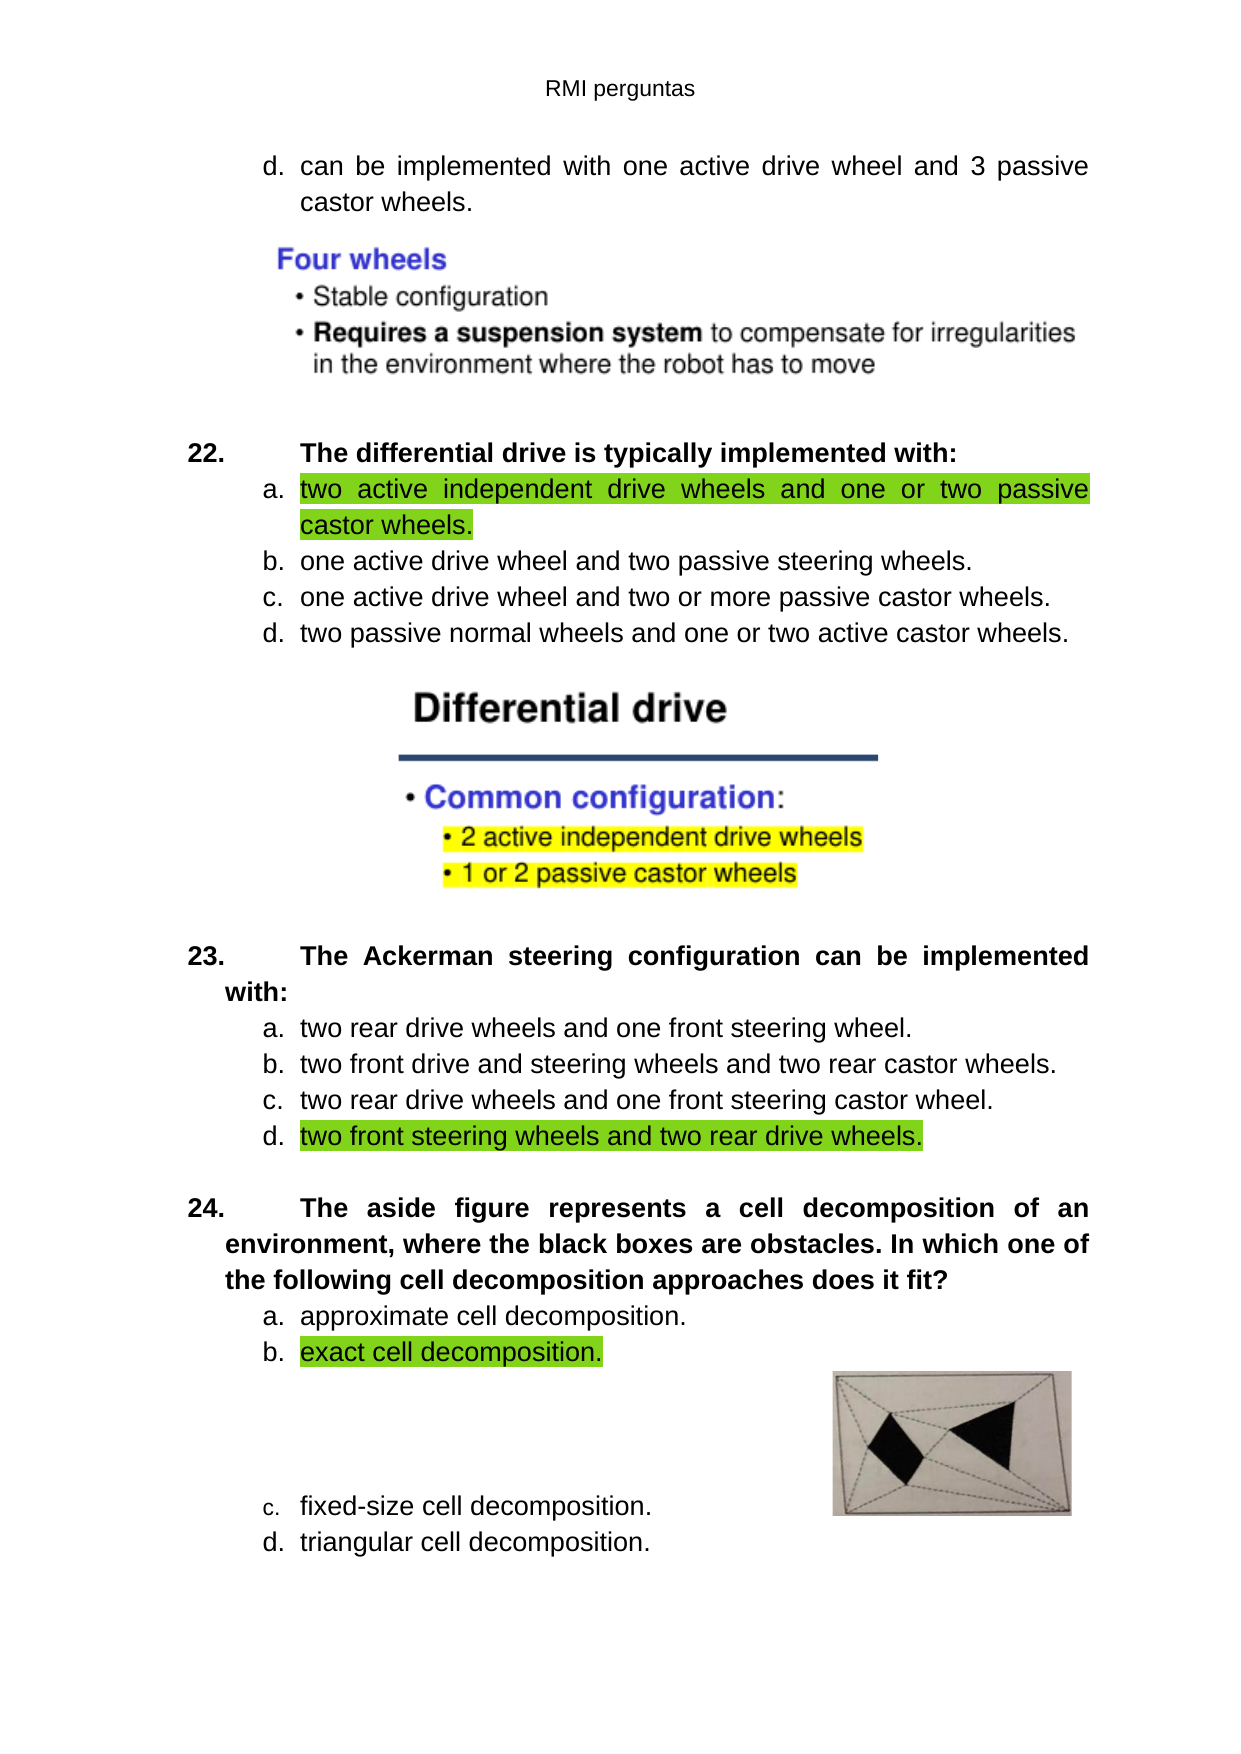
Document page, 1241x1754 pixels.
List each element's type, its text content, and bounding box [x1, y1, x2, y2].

list two rear drive wheels and one front steering wheel. [262, 1012, 1090, 1043]
list two passive normal wheels and one or two active castor wheels. [262, 617, 1090, 648]
list two front steering wheels and two rear drive wheels. [262, 1120, 1090, 1151]
list two rear drive wheels and one front steering castor wheel. [262, 1084, 1090, 1115]
list fixed-size cell decomposition. [262, 1372, 1090, 1521]
list approximate cell decomposition. [262, 1300, 1090, 1331]
list The aside figure represents a cell decomposition of an environment, where the black boxes are obstacles. In which one of the following cell decomposition approaches does it fit? [187, 1192, 1090, 1295]
picture [398, 675, 879, 904]
list two active independent drive wheels and one or two passive castor wheels. [262, 473, 1090, 540]
list exact cell decomposition. [262, 1336, 1090, 1367]
list can be implemented with one active drive wheel and 3 passive castor wheels. [262, 150, 1090, 217]
list The Ackerman steering configuration can be implemented with: [187, 940, 1090, 1007]
list one active drive wheel and two or more passive castor wheels. [262, 581, 1090, 612]
list two front drive and steering wheels and two rear castor wheels. [262, 1048, 1090, 1079]
list one active drive wheel and two passive steering wheels. [262, 545, 1090, 576]
list triangular cell decomposition. [262, 1526, 1090, 1557]
list The differential drive is typically implemented with: [187, 437, 1090, 468]
picture [271, 238, 1086, 392]
picture [832, 1371, 1072, 1516]
